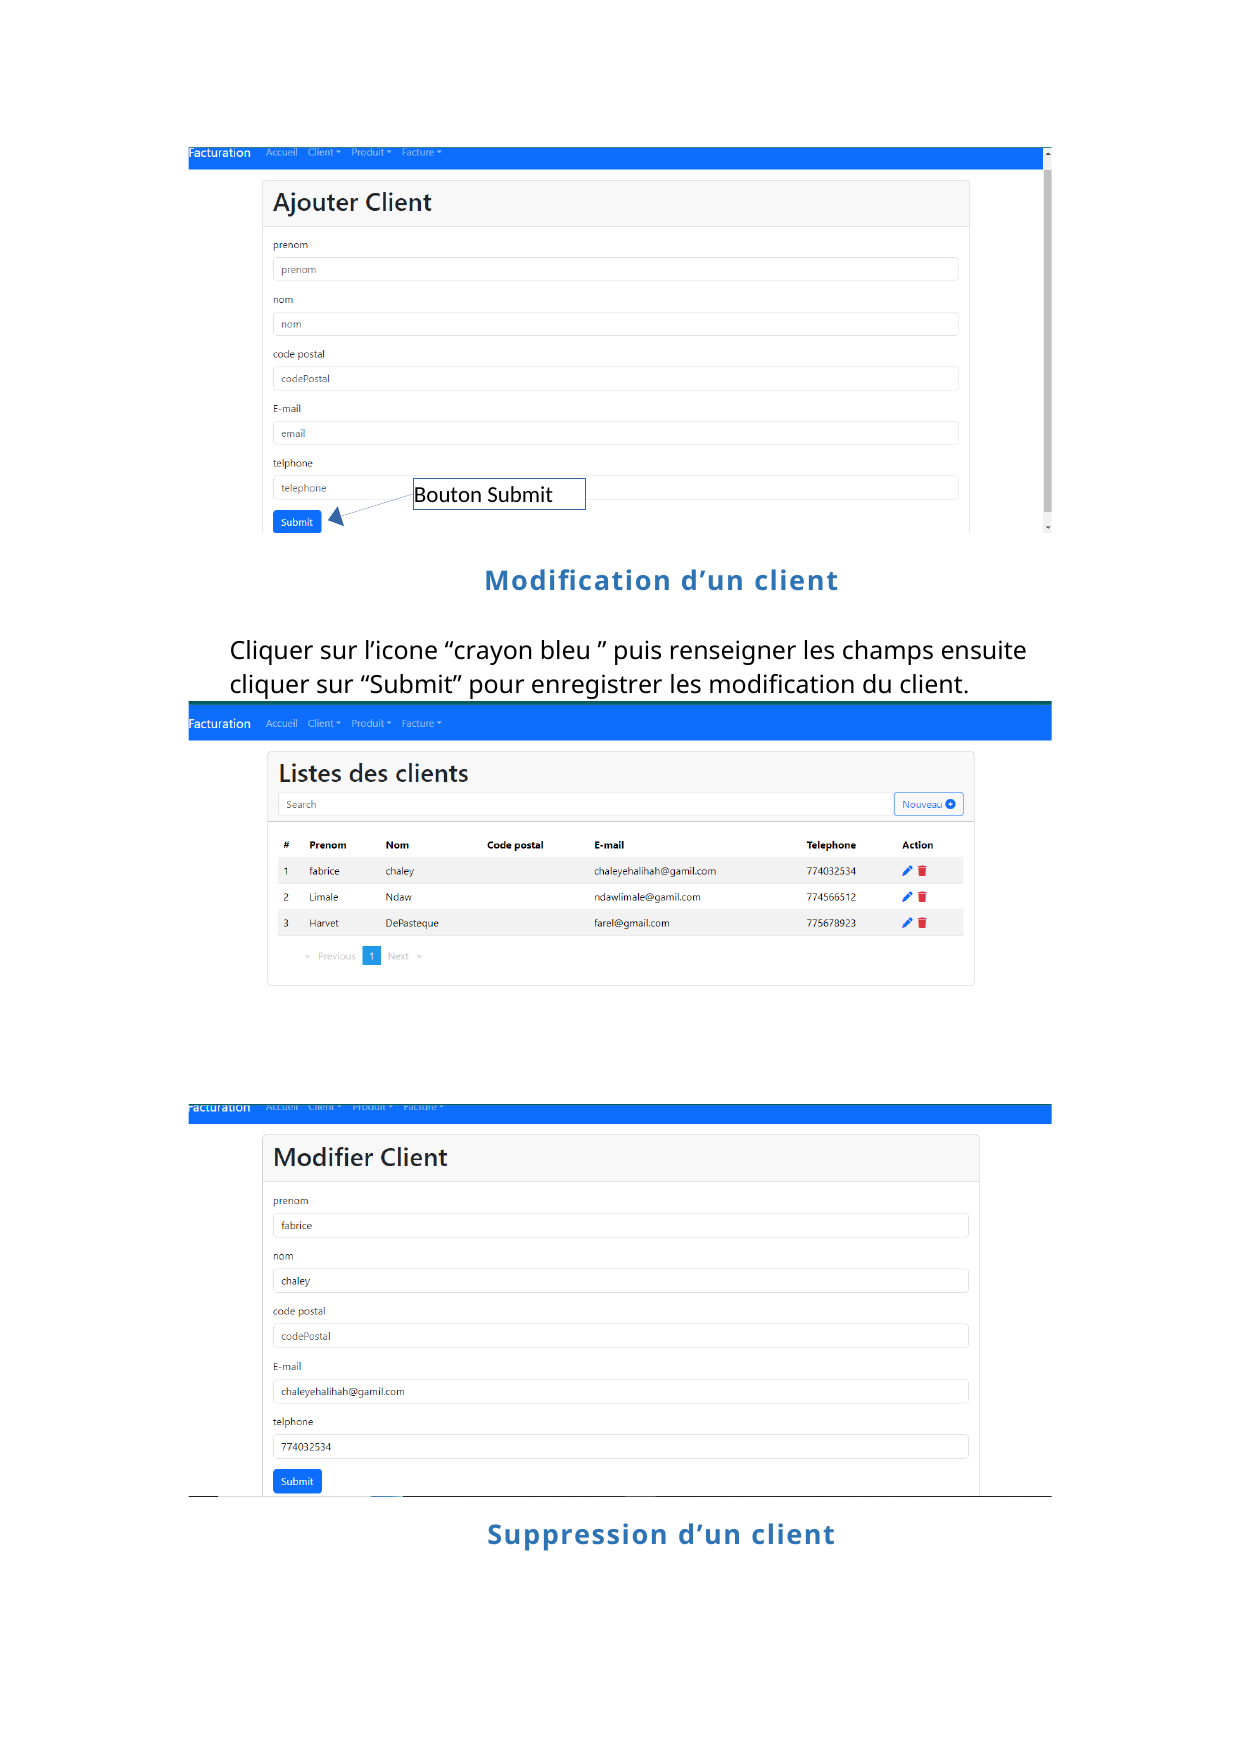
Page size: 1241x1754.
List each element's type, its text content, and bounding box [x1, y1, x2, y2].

picture [188, 147, 1052, 533]
list Cliquer sur l’icone “crayon bleu ” puis renseigner les champs ensuite [229, 633, 1093, 667]
list cliquer sur “Submit” pour enregistrer les modification du client. [229, 667, 1093, 701]
subtitle Modification d’un client [229, 561, 1093, 598]
picture [188, 1104, 1052, 1497]
picture [188, 701, 1052, 1008]
subtitle Suppression d’un client [229, 1104, 1093, 1552]
